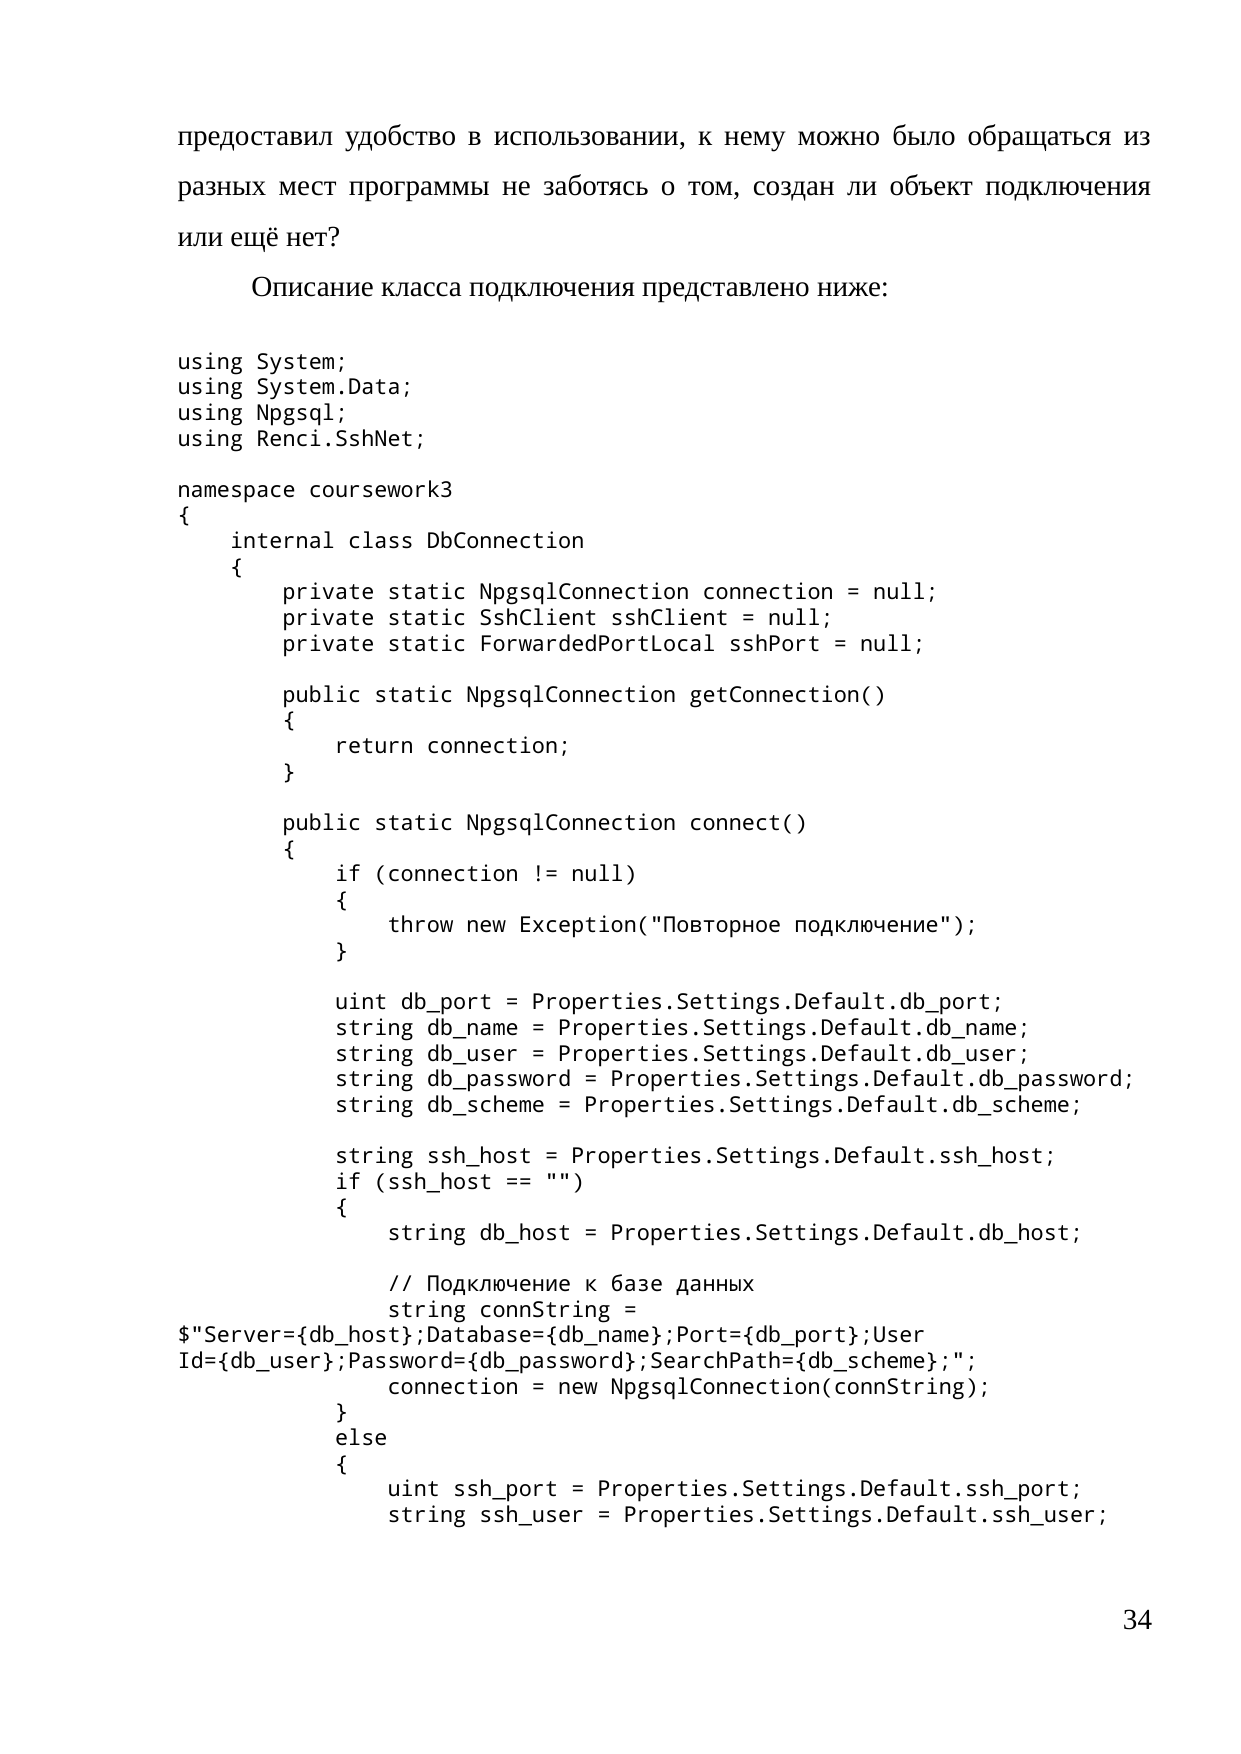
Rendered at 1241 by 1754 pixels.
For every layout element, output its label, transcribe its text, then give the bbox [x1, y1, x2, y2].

text connection = new NpgsqlConnection(connString); [177, 1374, 1152, 1399]
text uint ssh_port = Properties.Settings.Default.ssh_port; [177, 1476, 1152, 1502]
text return connection; [177, 733, 1152, 759]
text string db_name = Properties.Settings.Default.db_name; [177, 1015, 1152, 1041]
text using Renci.SshNet; [177, 426, 1152, 451]
text namespace coursework3 [177, 477, 1152, 503]
text { [177, 1451, 1152, 1476]
text { [177, 554, 1152, 579]
text public static NpgsqlConnection connect() [177, 810, 1152, 836]
text internal class DbConnection [177, 528, 1152, 554]
text if (ssh_host == "") [177, 1169, 1152, 1194]
text public static NpgsqlConnection getConnection() [177, 682, 1152, 708]
text string db_host = Properties.Settings.Default.db_host; [177, 1220, 1152, 1246]
text using System; [177, 349, 1152, 374]
text if (connection != null) [177, 861, 1152, 887]
text } [177, 759, 1152, 784]
text { [177, 708, 1152, 733]
text else [177, 1425, 1152, 1451]
text { [177, 503, 1152, 528]
text using System.Data; [177, 374, 1152, 400]
text } [177, 1399, 1152, 1425]
text string db_user = Properties.Settings.Default.db_user; [177, 1041, 1152, 1066]
text предоставил удобство в использовании, к нему можно было обращаться из разных мест программы не заботясь о том, создан ли объект подключения или ещё нет? [177, 118, 1152, 252]
text { [177, 887, 1152, 913]
text Описание класса подключения представлено ниже: [177, 269, 1152, 303]
text { [177, 836, 1152, 861]
text private static NpgsqlConnection connection = null; [177, 579, 1152, 605]
text string ssh_user = Properties.Settings.Default.ssh_user; [177, 1502, 1152, 1528]
text using Npgsql; [177, 400, 1152, 426]
text string db_password = Properties.Settings.Default.db_password; [177, 1066, 1152, 1092]
text string ssh_host = Properties.Settings.Default.ssh_host; [177, 1143, 1152, 1169]
text // Подключение к базе данных [177, 1271, 1152, 1297]
text uint db_port = Properties.Settings.Default.db_port; [177, 989, 1152, 1015]
text { [177, 1194, 1152, 1220]
text private static SshClient sshClient = null; [177, 605, 1152, 631]
text } [177, 938, 1152, 964]
text string connString = $"Server={db_host};Database={db_name};Port={db_port};User Id={db_user};Password={db_password};SearchPath={db_scheme};"; [177, 1297, 1152, 1374]
text string db_scheme = Properties.Settings.Default.db_scheme; [177, 1092, 1152, 1118]
text private static ForwardedPortLocal sshPort = null; [177, 631, 1152, 656]
text throw new Exception("Повторное подключение"); [177, 913, 1152, 938]
